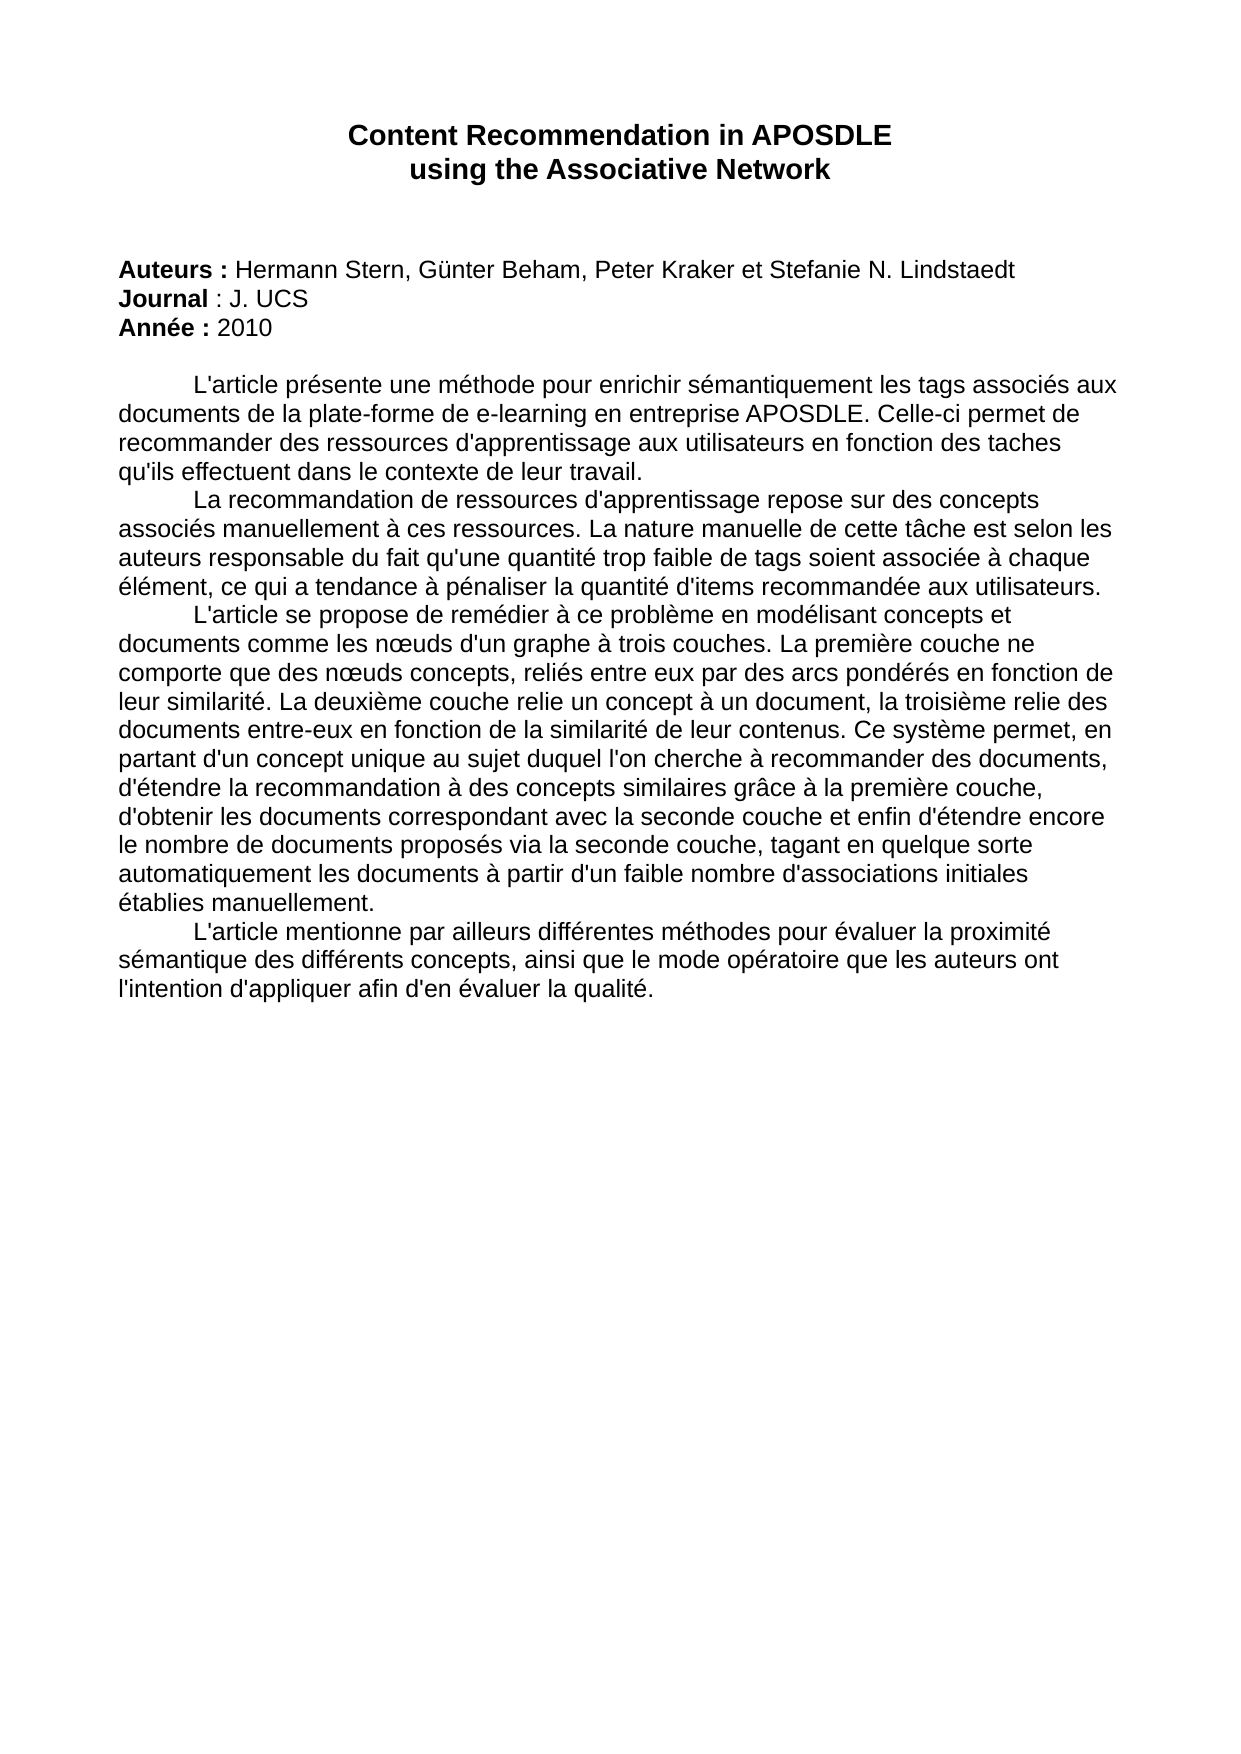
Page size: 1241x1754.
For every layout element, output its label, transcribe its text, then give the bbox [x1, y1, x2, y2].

text Année : 2010 [118, 313, 1122, 341]
text La recommandation de ressources d'apprentissage repose sur des concepts associés manuellement à ces ressources. La nature manuelle de cette tâche est selon les auteurs responsable du fait qu'une quantité trop faible de tags soient associée à chaque élément, ce qui a tendance à pénaliser la quantité d'items recommandée aux utilisateurs. [118, 485, 1122, 600]
text Content Recommendation in APOSDLE [118, 118, 1122, 152]
text L'article se propose de remédier à ce problème en modélisant concepts et documents comme les nœuds d'un graphe à trois couches. La première couche ne comporte que des nœuds concepts, reliés entre eux par des arcs pondérés en fonction de leur similarité. La deuxième couche relie un concept à un document, la troisième relie des documents entre-eux en fonction de la similarité de leur contenus. Ce système permet, en partant d'un concept unique au sujet duquel l'on cherche à recommander des documents, d'étendre la recommandation à des concepts similaires grâce à la première couche, d'obtenir les documents correspondant avec la seconde couche et enfin d'étendre encore le nombre de documents proposés via la seconde couche, tagant en quelque sorte automatiquement les documents à partir d'un faible nombre d'associations initiales établies manuellement. [118, 600, 1122, 916]
text Auteurs : Hermann Stern, Günter Beham, Peter Kraker et Stefanie N. Lindstaedt [118, 255, 1122, 284]
text L'article présente une méthode pour enrichir sémantiquement les tags associés aux documents de la plate-forme de e-learning en entreprise APOSDLE. Celle-ci permet de recommander des ressources d'apprentissage aux utilisateurs en fonction des taches qu'ils effectuent dans le contexte de leur travail. [118, 370, 1122, 485]
text using the Associative Network [118, 152, 1122, 185]
text L'article mentionne par ailleurs différentes méthodes pour évaluer la proximité sémantique des différents concepts, ainsi que le mode opératoire que les auteurs ont l'intention d'appliquer afin d'en évaluer la qualité. [118, 916, 1122, 1003]
text Journal : J. UCS [118, 284, 1122, 313]
